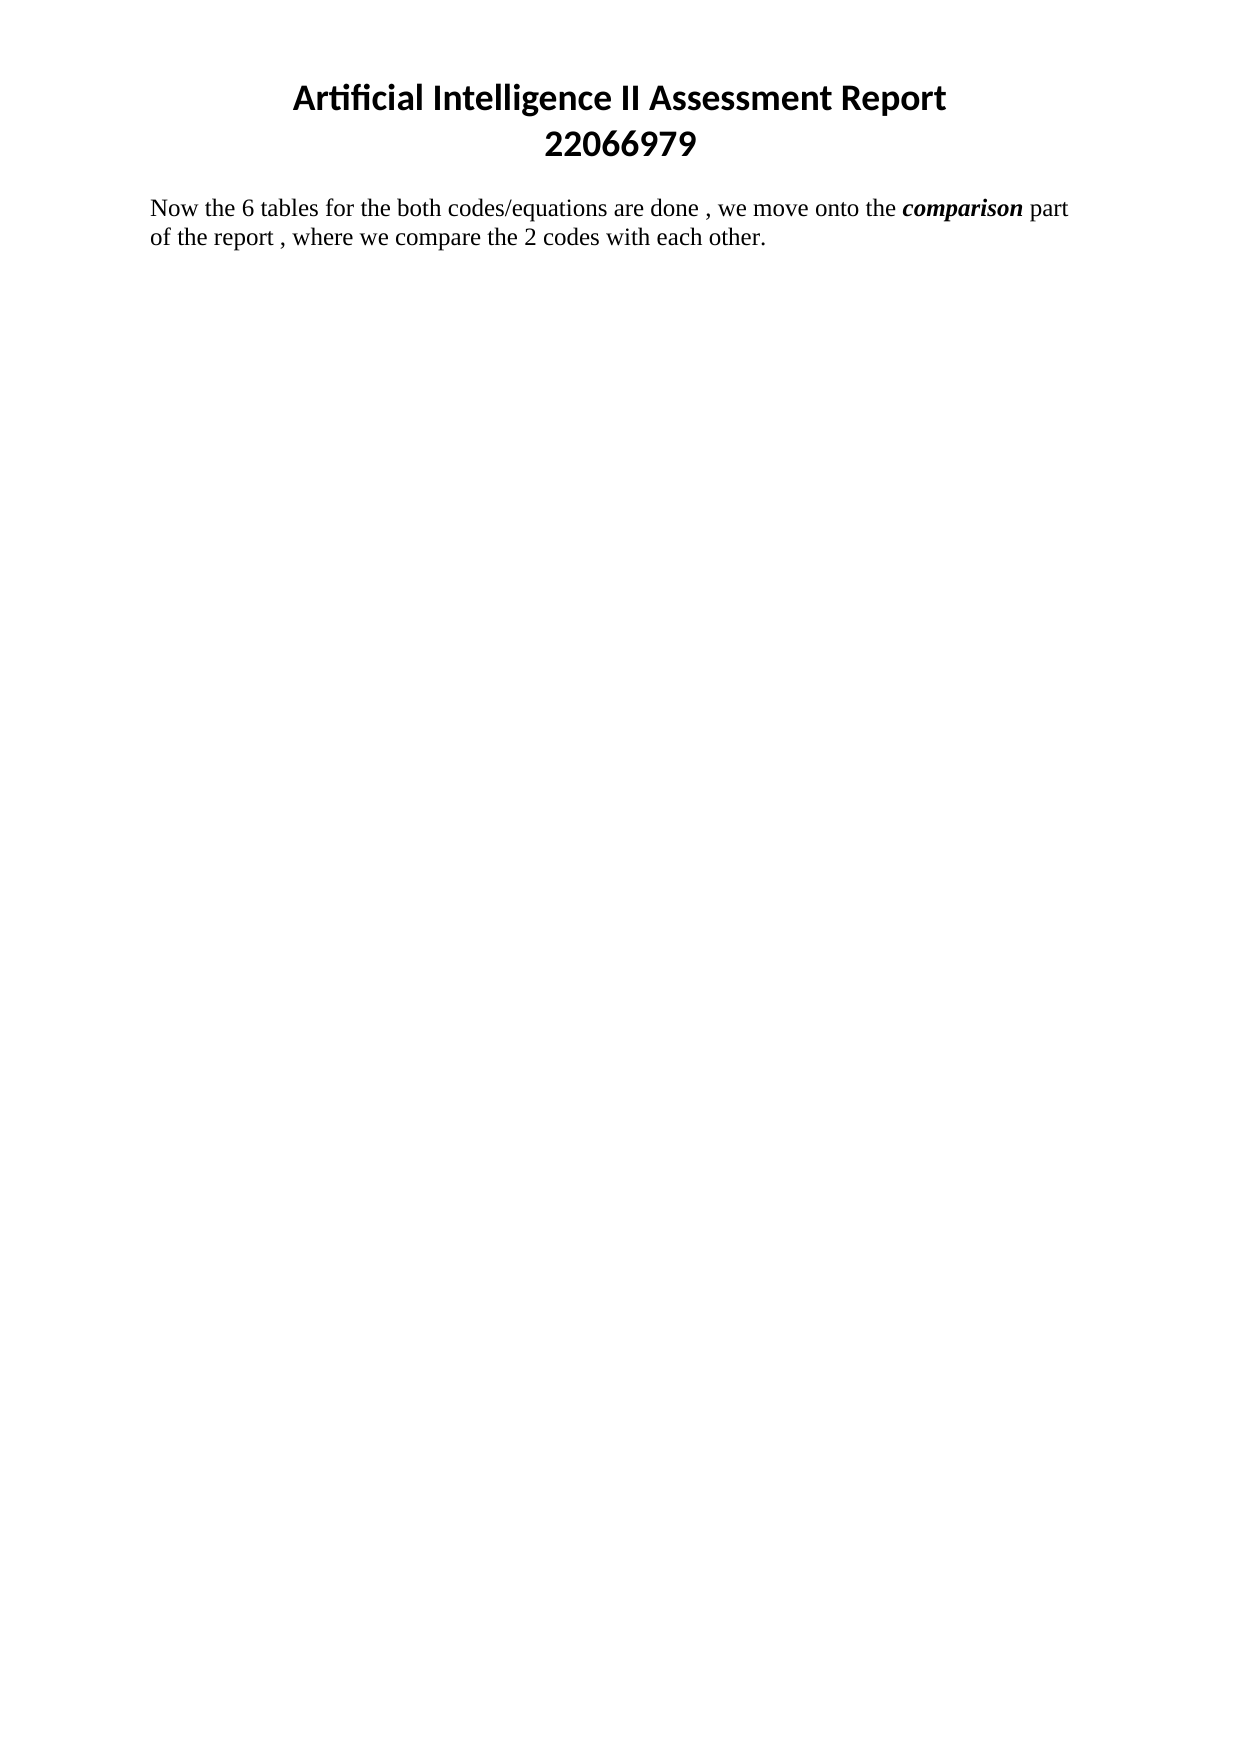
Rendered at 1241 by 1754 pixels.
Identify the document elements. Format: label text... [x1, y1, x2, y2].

text Now the 6 tables for the both codes/equations are done , we move onto the comparison part of the report , where we compare the 2 codes with each other. [150, 193, 1090, 251]
